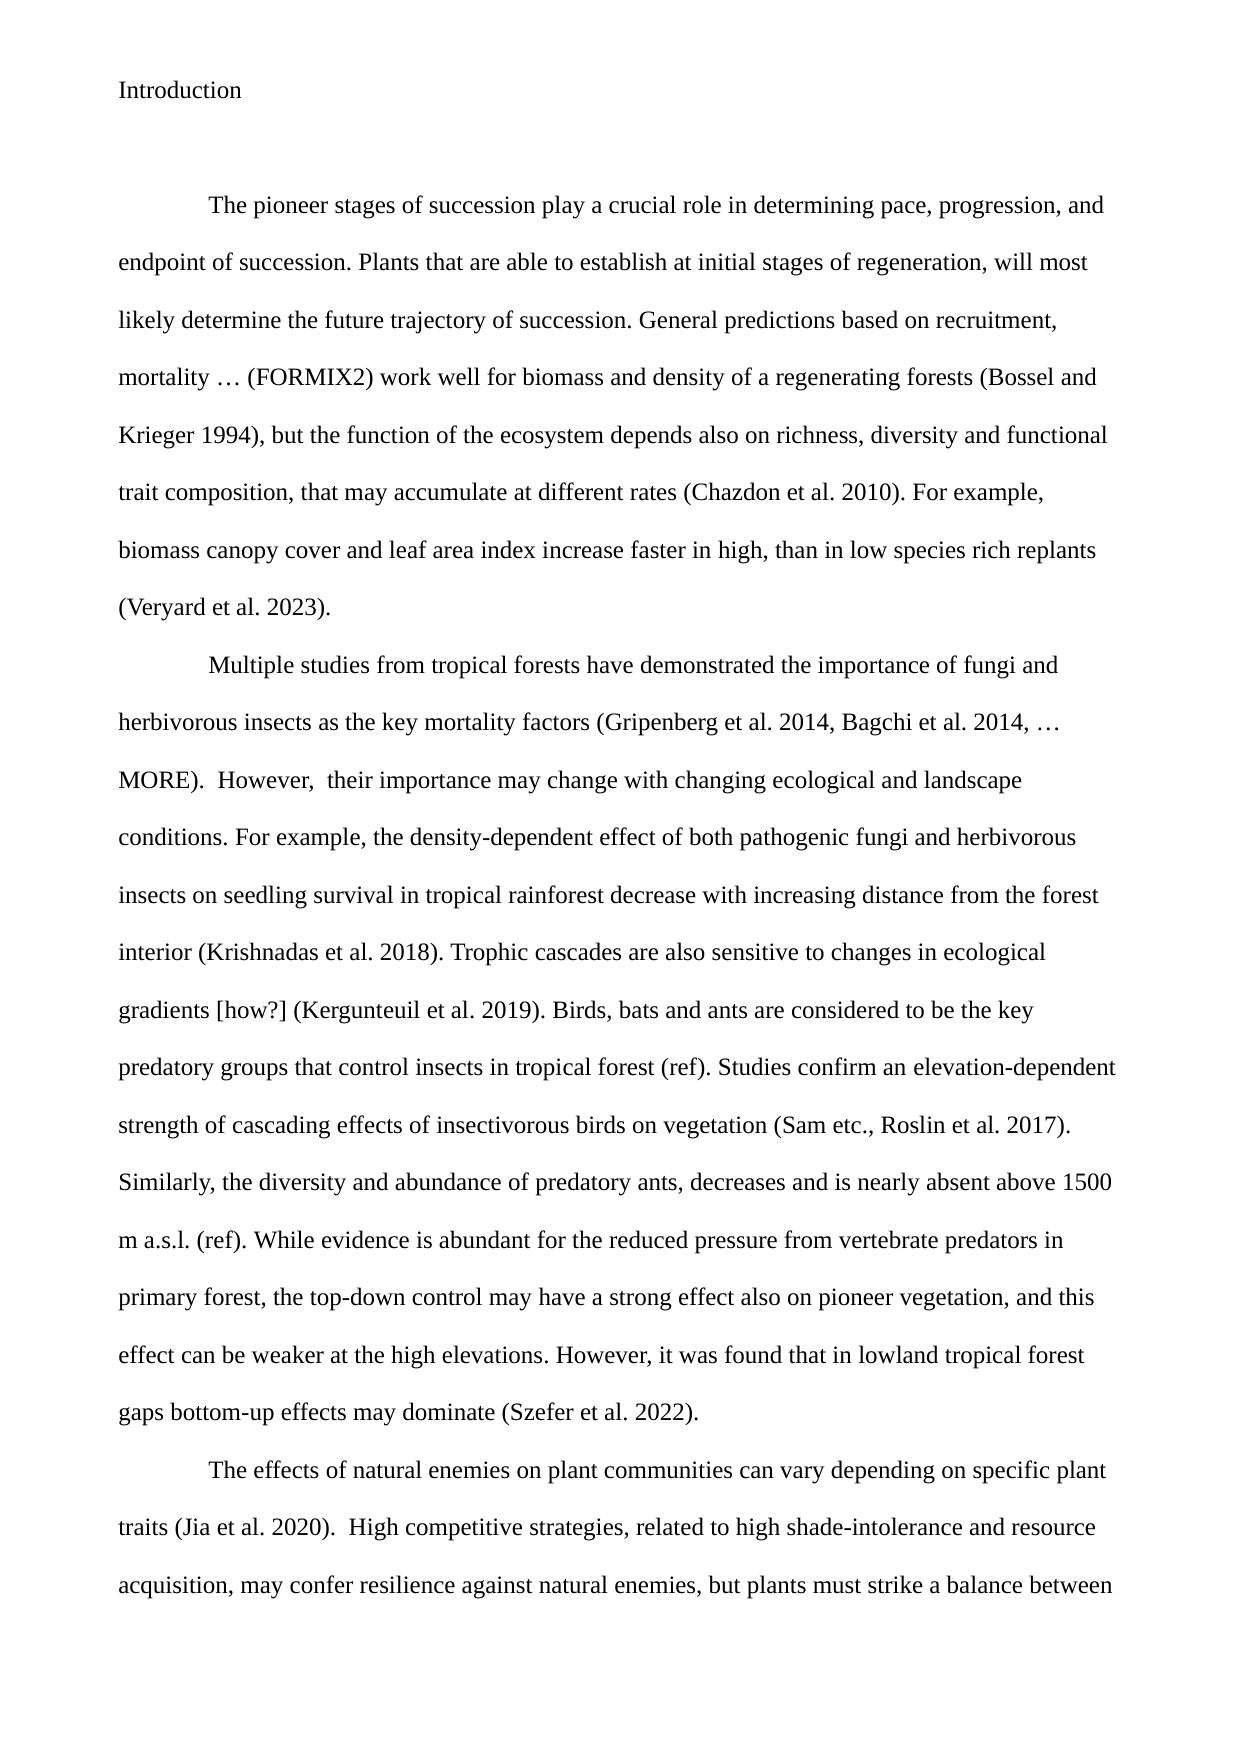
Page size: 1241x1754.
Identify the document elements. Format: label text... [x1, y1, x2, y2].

text Multiple studies from tropical forests have demonstrated the importance of fungi and herbivorous insects as the key mortality factors (Gripenberg et al. 2014, Bagchi et al. 2014, … MORE). However, their importance may change with changing ecological and landscape conditions. For example, the density-dependent effect of both pathogenic fungi and herbivorous insects on seedling survival in tropical rainforest decrease with increasing distance from the forest interior (Krishnadas et al. 2018). Trophic cascades are also sensitive to changes in ecological gradients [how?] (Kergunteuil et al. 2019). Birds, bats and ants are considered to be the key predatory groups that control insects in tropical forest (ref). Studies confirm an elevation-dependent strength of cascading effects of insectivorous birds on vegetation (Sam etc., Roslin et al. 2017). Similarly, the diversity and abundance of predatory ants, decreases and is nearly absent above 1500 m a.s.l. (ref). While evidence is abundant for the reduced pressure from vertebrate predators in primary forest, the top-down control may have a strong effect also on pioneer vegetation, and this effect can be weaker at the high elevations. However, it was found that in lowland tropical forest gaps bottom-up effects may dominate (Szefer et al. 2022). [118, 650, 1122, 1426]
text The pioneer stages of succession play a crucial role in determining pace, progression, and endpoint of succession. Plants that are able to establish at initial stages of regeneration, will most likely determine the future trajectory of succession. General predictions based on recruitment, mortality … (FORMIX2) work well for biomass and density of a regenerating forests (Bossel and Krieger 1994), but the function of the ecosystem depends also on richness, diversity and functional trait composition, that may accumulate at different rates (Chazdon et al. 2010). For example, biomass canopy cover and leaf area index increase faster in high, than in low species rich replants (Veryard et al. 2023). [118, 190, 1122, 621]
text The effects of natural enemies on plant communities can vary depending on specific plant traits (Jia et al. 2020). High competitive strategies, related to high shade-intolerance and resource acquisition, may confer resilience against natural enemies, but plants must strike a balance between [118, 1455, 1122, 1599]
text Introduction [118, 75, 1122, 104]
